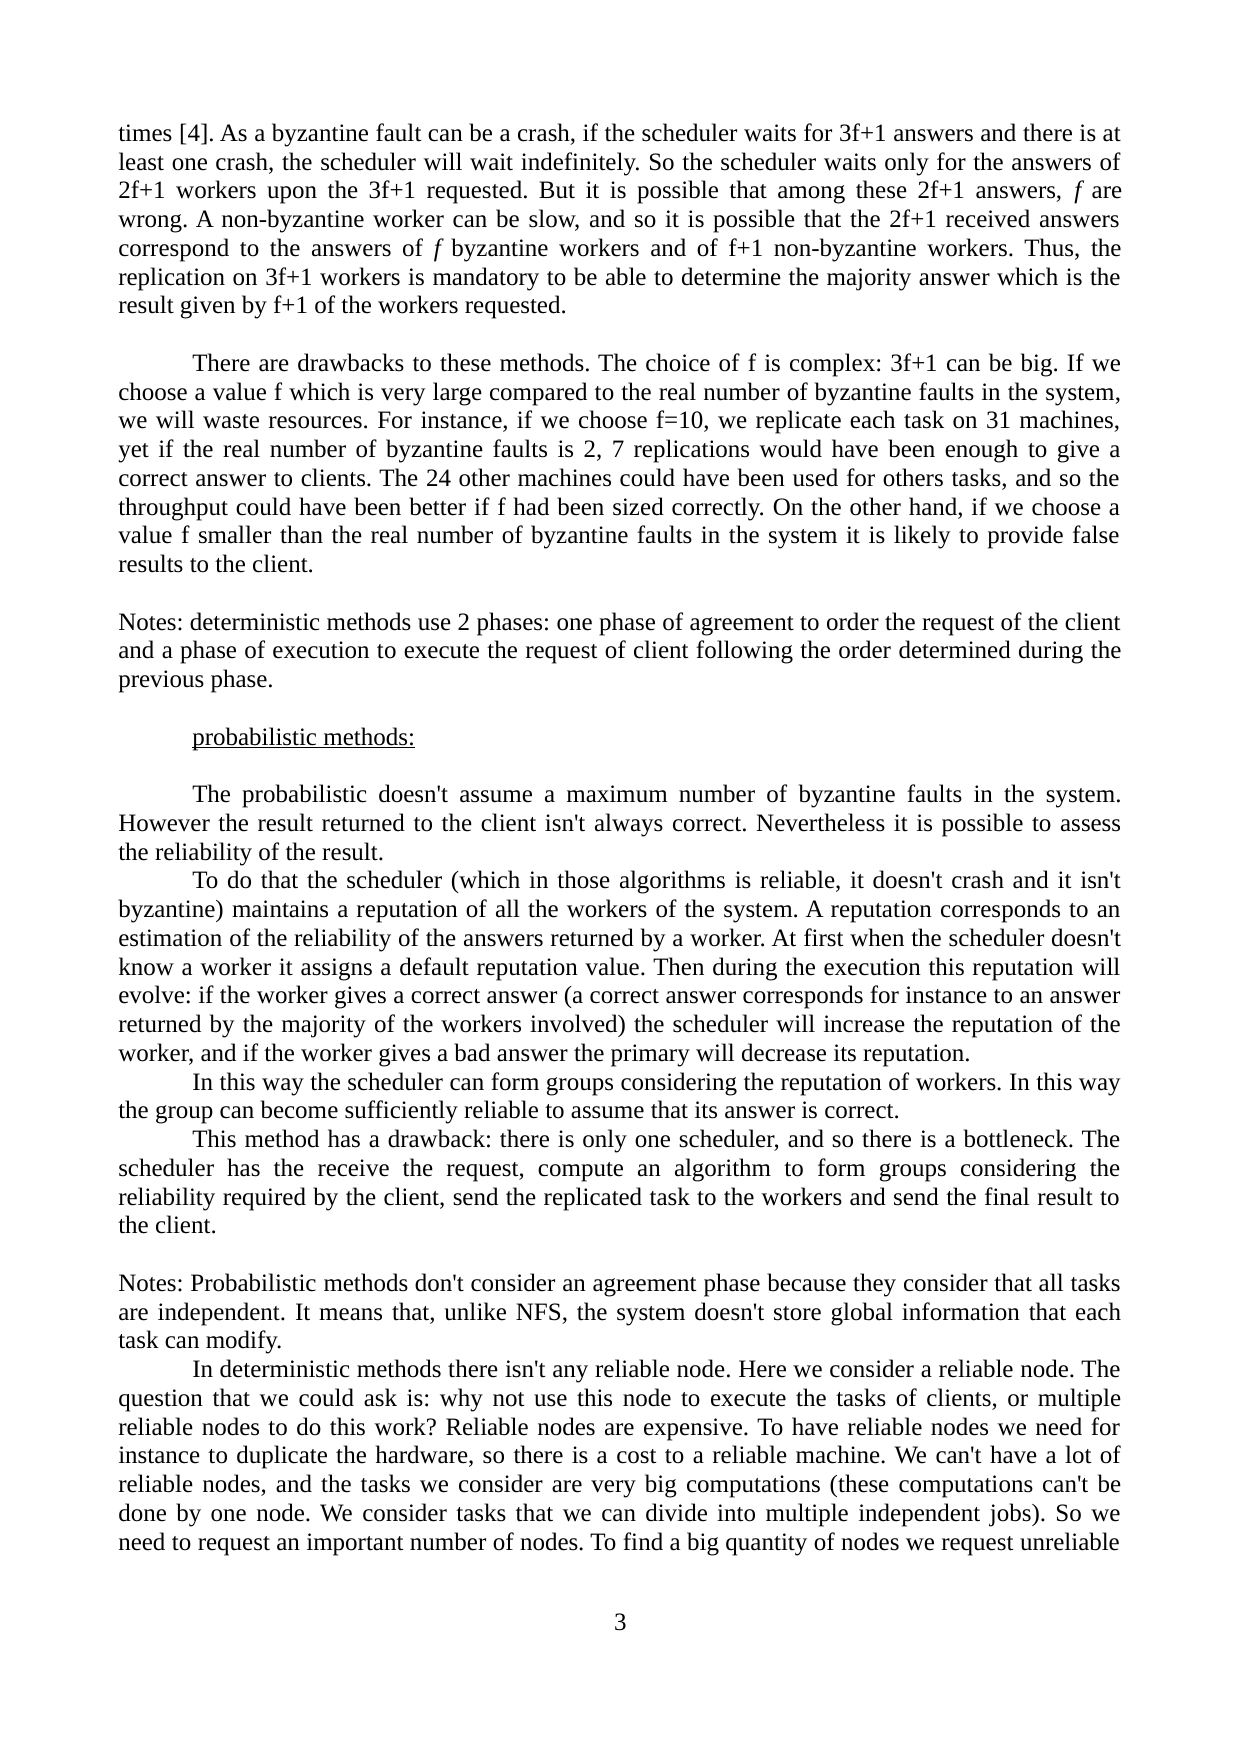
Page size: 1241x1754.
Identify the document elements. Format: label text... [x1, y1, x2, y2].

text This method has a drawback: there is only one scheduler, and so there is a bottleneck. The scheduler has the receive the request, compute an algorithm to form groups considering the reliability required by the client, send the replicated task to the workers and send the final result to the client. [118, 1124, 1122, 1239]
text In this way the scheduler can form groups considering the reputation of workers. In this way the group can become sufficiently reliable to assume that its answer is correct. [118, 1067, 1122, 1124]
text probabilistic methods: [118, 722, 1122, 751]
text Notes: Probabilistic methods don't consider an agreement phase because they consider that all tasks are independent. It means that, unlike NFS, the system doesn't store global information that each task can modify. [118, 1268, 1122, 1354]
text The probabilistic doesn't assume a maximum number of byzantine faults in the system. However the result returned to the client isn't always correct. Nevertheless it is possible to assess the reliability of the result. [118, 779, 1122, 866]
text To do that the scheduler (which in those algorithms is reliable, it doesn't crash and it isn't byzantine) maintains a reputation of all the workers of the system. A reputation corresponds to an estimation of the reliability of the answers returned by a worker. At first when the scheduler doesn't know a worker it assigns a default reputation value. Then during the execution this reputation will evolve: if the worker gives a correct answer (a correct answer corresponds for instance to an answer returned by the majority of the workers involved) the scheduler will increase the reputation of the worker, and if the worker gives a bad answer the primary will decrease its reputation. [118, 866, 1122, 1067]
text There are drawbacks to these methods. The choice of f is complex: 3f+1 can be big. If we choose a value f which is very large compared to the real number of byzantine faults in the system, we will waste resources. For instance, if we choose f=10, we replicate each task on 31 machines, yet if the real number of byzantine faults is 2, 7 replications would have been enough to give a correct answer to clients. The 24 other machines could have been used for others tasks, and so the throughput could have been better if f had been sized correctly. On the other hand, if we choose a value f smaller than the real number of byzantine faults in the system it is likely to provide false results to the client. [118, 348, 1122, 578]
text In deterministic methods there isn't any reliable node. Here we consider a reliable node. The question that we could ask is: why not use this node to execute the tasks of clients, or multiple reliable nodes to do this work? Reliable nodes are expensive. To have reliable nodes we need for instance to duplicate the hardware, so there is a cost to a reliable machine. We can't have a lot of reliable nodes, and the tasks we consider are very big computations (these computations can't be done by one node. We consider tasks that we can divide into multiple independent jobs). So we need to request an important number of nodes. To find a big quantity of nodes we request unreliable [118, 1354, 1122, 1556]
text times [4]. As a byzantine fault can be a crash, if the scheduler waits for 3f+1 answers and there is at least one crash, the scheduler will wait indefinitely. So the scheduler waits only for the answers of 2f+1 workers upon the 3f+1 requested. But it is possible that among these 2f+1 answers, f are wrong. A non-byzantine worker can be slow, and so it is possible that the 2f+1 received answers correspond to the answers of f byzantine workers and of f+1 non-byzantine workers. Thus, the replication on 3f+1 workers is mandatory to be able to determine the majority answer which is the result given by f+1 of the workers requested. [118, 118, 1122, 319]
text Notes: deterministic methods use 2 phases: one phase of agreement to order the request of the client and a phase of execution to execute the request of client following the order determined during the previous phase. [118, 607, 1122, 693]
